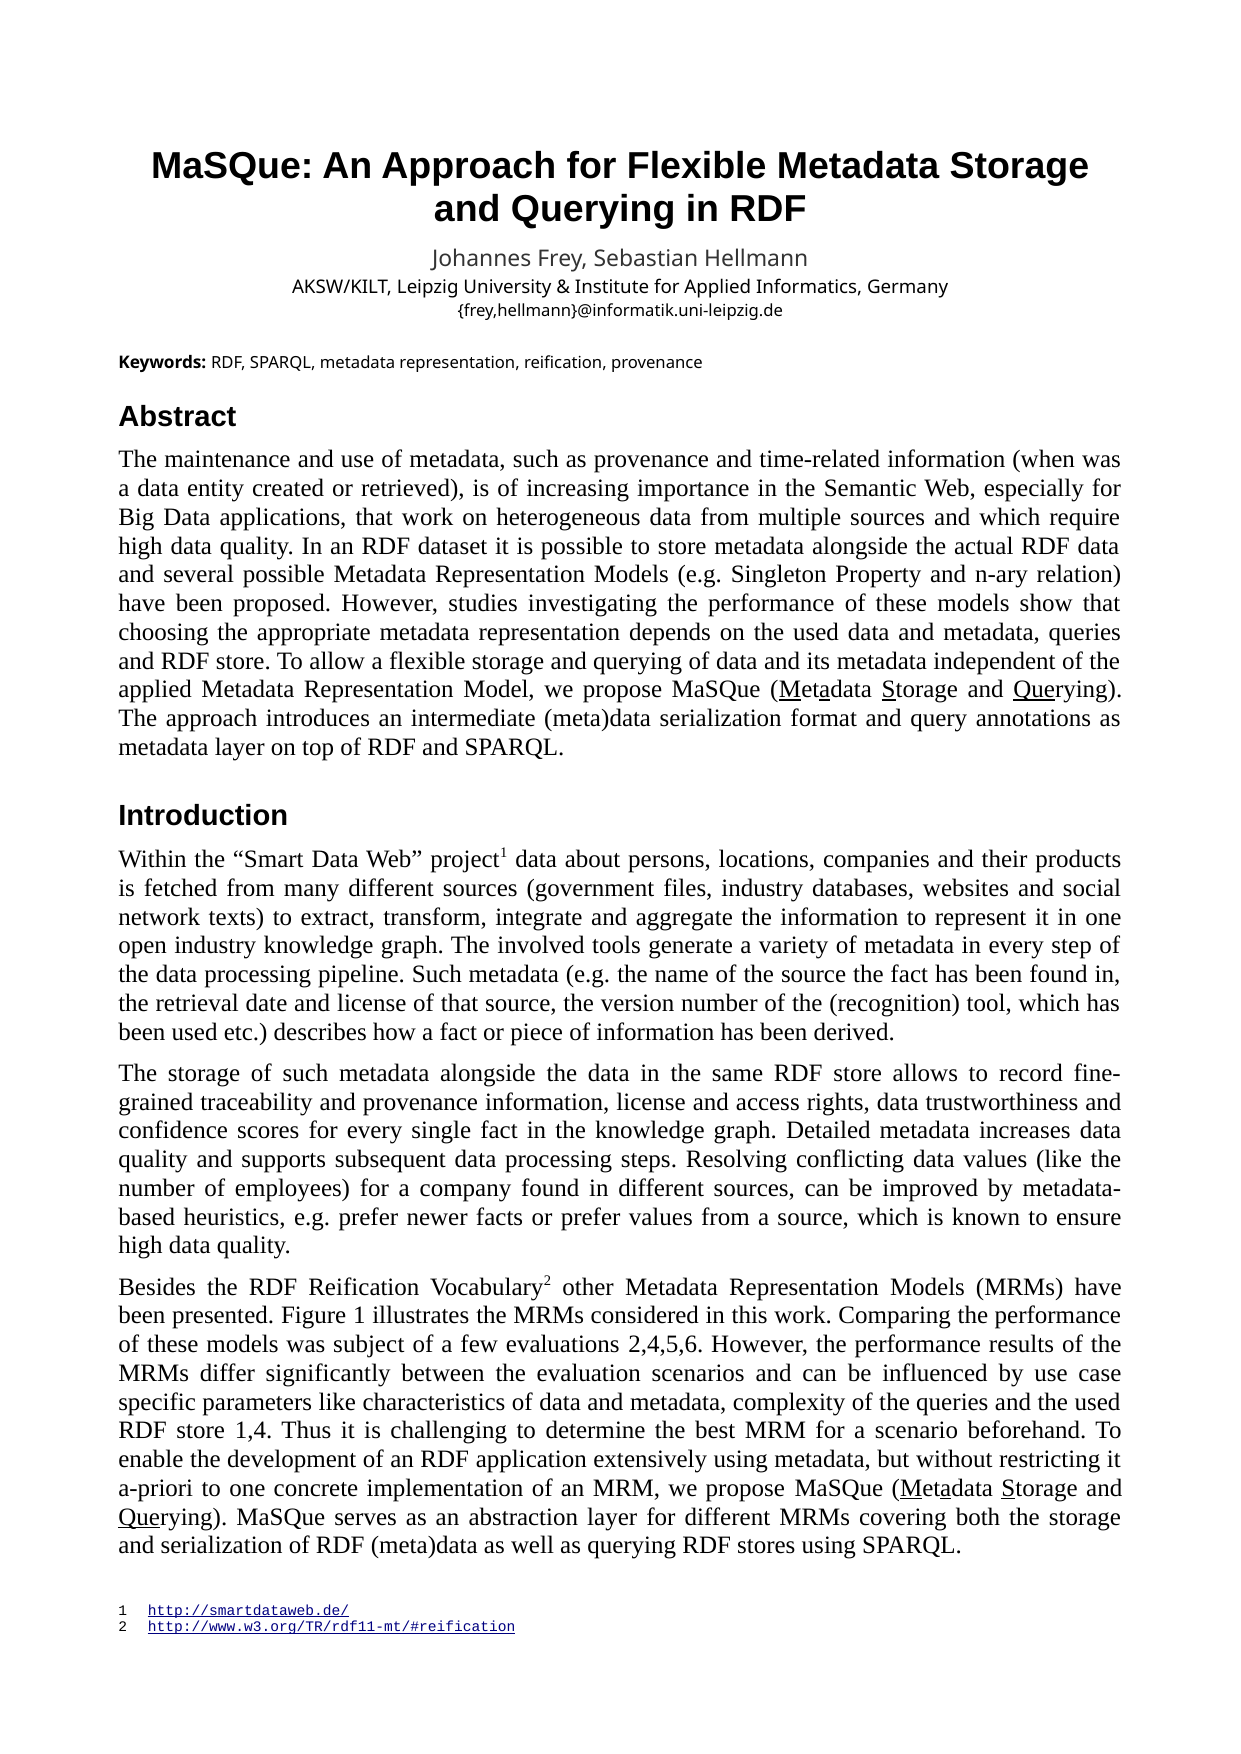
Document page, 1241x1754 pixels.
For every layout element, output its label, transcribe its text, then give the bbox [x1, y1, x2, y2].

text http://www.w3.org/TR/rdf11-mt/#reification [118, 1619, 1122, 1636]
text Keywords: RDF, SPARQL, metadata representation, reification, provenance [118, 350, 1122, 373]
subtitle Abstract [118, 398, 1122, 432]
text Within the “Smart Data Web” project data about persons, locations, companies and their products is fetched from many different sources (government files, industry databases, websites and social network texts) to extract, transform, integrate and aggregate the information to represent it in one open industry knowledge graph. The involved tools generate a variety of metadata in every step of the data processing pipeline. Such metadata (e.g. the name of the source the fact has been found in, the retrieval date and license of that source, the version number of the (recognition) tool, which has been used etc.) describes how a fact or piece of information has been derived. [118, 844, 1122, 1046]
subtitle Introduction [118, 798, 1122, 832]
text Johannes Frey, Sebastian Hellmann [118, 242, 1122, 273]
text AKSW/KILT, Leipzig University & Institute for Applied Informatics, Germany {frey,hellmann}@informatik.uni-leipzig.de [118, 273, 1122, 321]
text http://smartdataweb.de/ [118, 1603, 1122, 1619]
text The storage of such metadata alongside the data in the same RDF store allows to record fine-grained traceability and provenance information, license and access rights, data trustworthiness and confidence scores for every single fact in the knowledge graph. Detailed metadata increases data quality and supports subsequent data processing steps. Resolving conflicting data values (like the number of employees) for a company found in different sources, can be improved by metadata-based heuristics, e.g. prefer newer facts or prefer values from a source, which is known to ensure high data quality. [118, 1058, 1122, 1259]
text The maintenance and use of metadata, such as provenance and time-related information (when was a data entity created or retrieved), is of increasing importance in the Semantic Web, especially for Big Data applications, that work on heterogeneous data from multiple sources and which require high data quality. In an RDF dataset it is possible to store metadata alongside the actual RDF data and several possible Metadata Representation Models (e.g. Singleton Property and n-ary relation) have been proposed. However, studies investigating the performance of these models show that choosing the appropriate metadata representation depends on the used data and metadata, queries and RDF store. To allow a flexible storage and querying of data and its metadata independent of the applied Metadata Representation Model, we propose MaSQue (Metadata Storage and Querying). The approach introduces an intermediate (meta)data serialization format and query annotations as metadata layer on top of RDF and SPARQL. [118, 444, 1122, 761]
title MaSQue: An Approach for Flexible Metadata Storage and Querying in RDF [118, 143, 1122, 229]
text Besides the RDF Reification Vocabulary other Metadata Representation Models (MRMs) have been presented. Figure 1 illustrates the MRMs considered in this work. Comparing the performance of these models was subject of a few evaluations 2,4,5,6. However, the performance results of the MRMs differ significantly between the evaluation scenarios and can be influenced by use case specific parameters like characteristics of data and metadata, complexity of the queries and the used RDF store 1,4. Thus it is challenging to determine the best MRM for a scenario beforehand. To enable the development of an RDF application extensively using metadata, but without restricting it a-priori to one concrete implementation of an MRM, we propose MaSQue (Metadata Storage and Querying). MaSQue serves as an abstraction layer for different MRMs covering both the storage and serialization of RDF (meta)data as well as querying RDF stores using SPARQL. [118, 1272, 1122, 1559]
